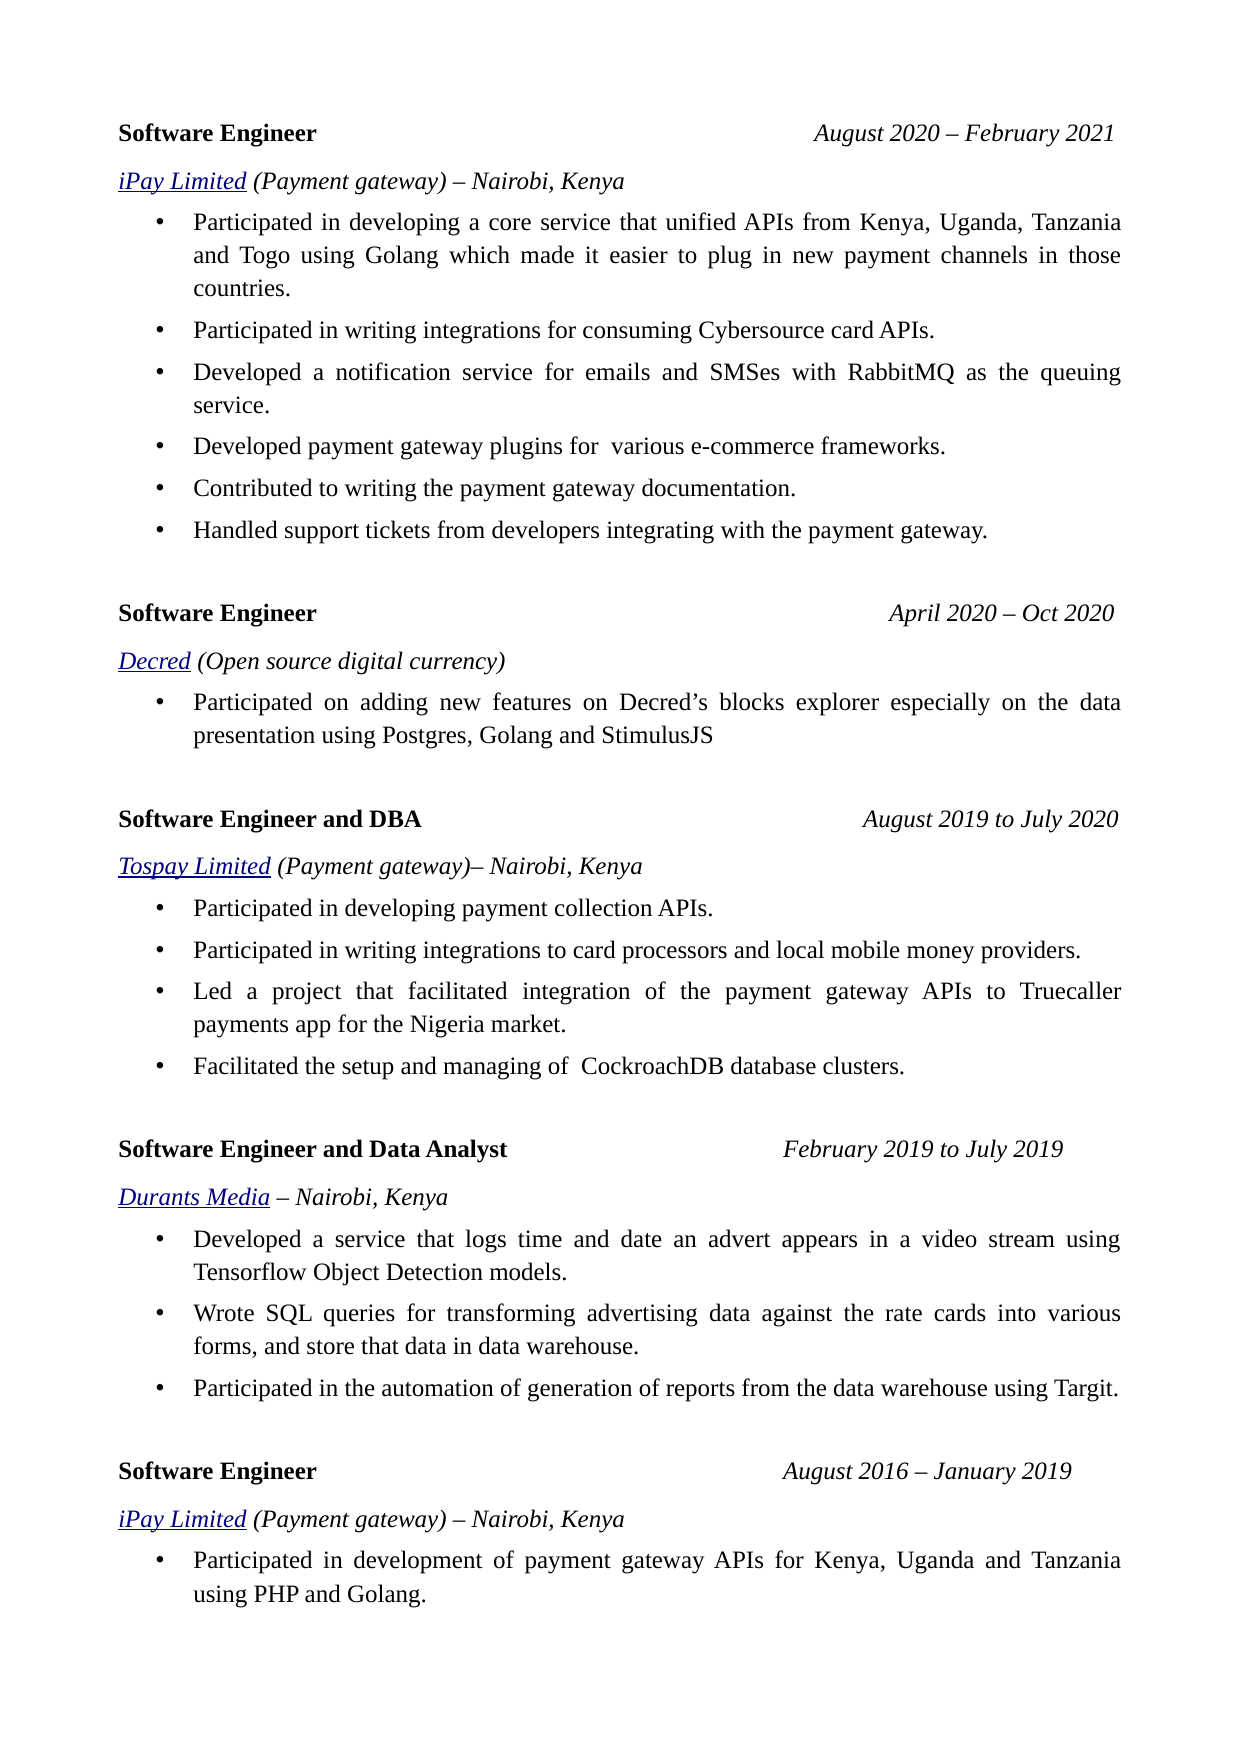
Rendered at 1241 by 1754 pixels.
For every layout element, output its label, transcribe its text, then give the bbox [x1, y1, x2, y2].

list Developed a service that logs time and date an advert appears in a video stream using Tensorflow Object Detection models. [156, 1224, 1122, 1285]
text Software Engineer August 2016 – January 2019 [118, 1456, 1122, 1485]
list Participated in writing integrations to card processors and local mobile money providers. [156, 935, 1122, 963]
list Participated in developing a core service that unified APIs from Kenya, Uganda, Tanzania and Togo using Golang which made it easier to plug in new payment channels in those countries. [156, 207, 1122, 302]
text Durants Media – Nairobi, Kenya [118, 1182, 1122, 1211]
text Software Engineer August 2020 – February 2021 [118, 118, 1122, 147]
list Facilitated the setup and managing of CockroachDB database clusters. [156, 1051, 1122, 1080]
list Developed a notification service for emails and SMSes with RabbitMQ as the queuing service. [156, 357, 1122, 418]
list Wrote SQL queries for transforming advertising data against the rate cards into various forms, and store that data in data warehouse. [156, 1298, 1122, 1360]
list Participated in development of payment gateway APIs for Kenya, Uganda and Tanzania using PHP and Golang. [156, 1546, 1122, 1607]
text Decred (Open source digital currency) [118, 646, 1122, 674]
list Participated on adding new features on Decred’s blocks explorer especially on the data presentation using Postgres, Golang and StimulusJS [156, 687, 1122, 749]
text Software Engineer April 2020 – Oct 2020 [118, 598, 1122, 627]
list Handled support tickets from developers integrating with the payment gateway. [156, 515, 1122, 543]
list Participated in the automation of generation of reports from the data warehouse using Targit. [156, 1373, 1122, 1402]
list Participated in writing integrations for consuming Cybersource card APIs. [156, 315, 1122, 344]
text iPay Limited (Payment gateway) – Nairobi, Kenya [118, 166, 1122, 194]
text Software Engineer and Data Analyst February 2019 to July 2019 [118, 1134, 1122, 1163]
list Participated in developing payment collection APIs. [156, 893, 1122, 922]
text iPay Limited (Payment gateway) – Nairobi, Kenya [118, 1504, 1122, 1533]
list Led a project that facilitated integration of the payment gateway APIs to Truecaller payments app for the Nigeria market. [156, 976, 1122, 1038]
list Contributed to writing the payment gateway documentation. [156, 473, 1122, 502]
text Tospay Limited (Payment gateway)– Nairobi, Kenya [118, 851, 1122, 880]
list Developed payment gateway plugins for various e-commerce frameworks. [156, 431, 1122, 460]
text Software Engineer and DBA August 2019 to July 2020 [118, 804, 1122, 832]
